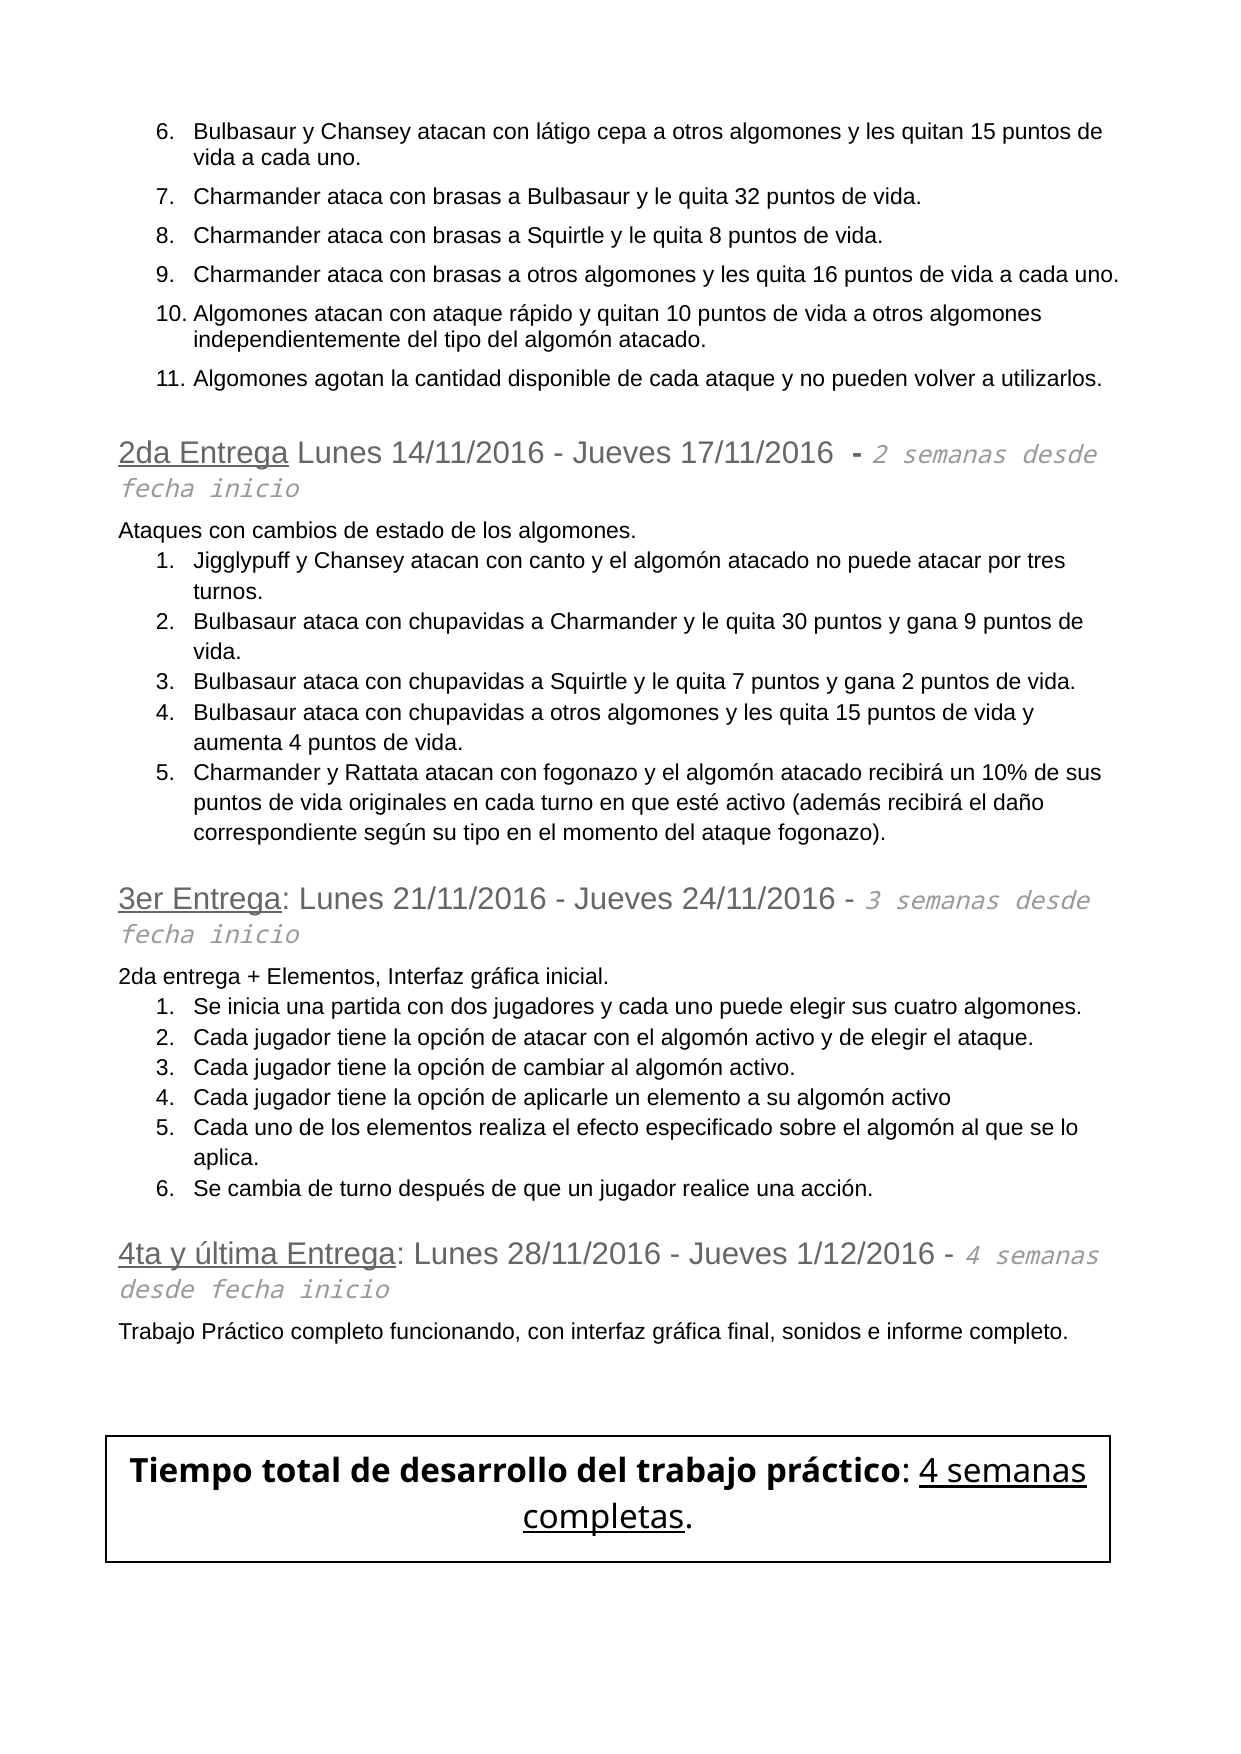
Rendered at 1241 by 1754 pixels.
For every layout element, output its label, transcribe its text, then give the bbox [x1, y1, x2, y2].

text 2da entrega + Elementos, Interfaz gráfica inicial. [118, 963, 1122, 989]
list Cada jugador tiene la opción de aplicarle un elemento a su algomón activo [156, 1084, 1122, 1110]
list Jigglypuff y Chansey atacan con canto y el algomón atacado no puede atacar por tres turnos. [156, 547, 1122, 604]
text 2da Entrega Lunes 14/11/2016 - Jueves 17/11/2016 - 2 semanas desde fecha inicio [118, 434, 1122, 505]
text Ataques con cambios de estado de los algomones. [118, 517, 1122, 544]
text Trabajo Práctico completo funcionando, con interfaz gráfica final, sonidos e informe completo. [118, 1318, 1122, 1344]
list Cada jugador tiene la opción de atacar con el algomón activo y de elegir el ataque. [156, 1023, 1122, 1050]
list Bulbasaur ataca con chupavidas a Squirtle y le quita 7 puntos y gana 2 puntos de vida. [156, 668, 1122, 695]
table_header Tiempo total de desarrollo del trabajo práctico: 4 semanas completas. [107, 1437, 1109, 1561]
text 3er Entrega: Lunes 21/11/2016 - Jueves 24/11/2016 - 3 semanas desde fecha inicio [118, 880, 1122, 951]
list Charmander ataca con brasas a Bulbasaur y le quita 32 puntos de vida. [156, 183, 1122, 209]
list Cada jugador tiene la opción de cambiar al algomón activo. [156, 1054, 1122, 1080]
list Bulbasaur ataca con chupavidas a Charmander y le quita 30 puntos y gana 9 puntos de vida. [156, 608, 1122, 664]
text 4ta y última Entrega: Lunes 28/11/2016 - Jueves 1/12/2016 - 4 semanas desde fecha inicio [118, 1235, 1122, 1306]
list Charmander ataca con brasas a Squirtle y le quita 8 puntos de vida. [156, 222, 1122, 248]
list Bulbasaur ataca con chupavidas a otros algomones y les quita 15 puntos de vida y aumenta 4 puntos de vida. [156, 698, 1122, 755]
list Se cambia de turno después de que un jugador realice una acción. [156, 1174, 1122, 1201]
list Bulbasaur y Chansey atacan con látigo cepa a otros algomones y les quitan 15 puntos de vida a cada uno. [156, 118, 1122, 171]
list Algomones agotan la cantidad disponible de cada ataque y no pueden volver a utilizarlos. [156, 365, 1122, 391]
list Se inicia una partida con dos jugadores y cada uno puede elegir sus cuatro algomones. [156, 993, 1122, 1019]
list Cada uno de los elementos realiza el efecto especificado sobre el algomón al que se lo aplica. [156, 1114, 1122, 1171]
list Charmander ataca con brasas a otros algomones y les quita 16 puntos de vida a cada uno. [156, 261, 1122, 287]
list Charmander y Rattata atacan con fogonazo y el algomón atacado recibirá un 10% de sus puntos de vida originales en cada turno en que esté activo (además recibirá el daño correspondiente según su tipo en el momento del ataque fogonazo). [156, 759, 1122, 846]
list Algomones atacan con ataque rápido y quitan 10 puntos de vida a otros algomones independientemente del tipo del algomón atacado. [156, 300, 1122, 352]
